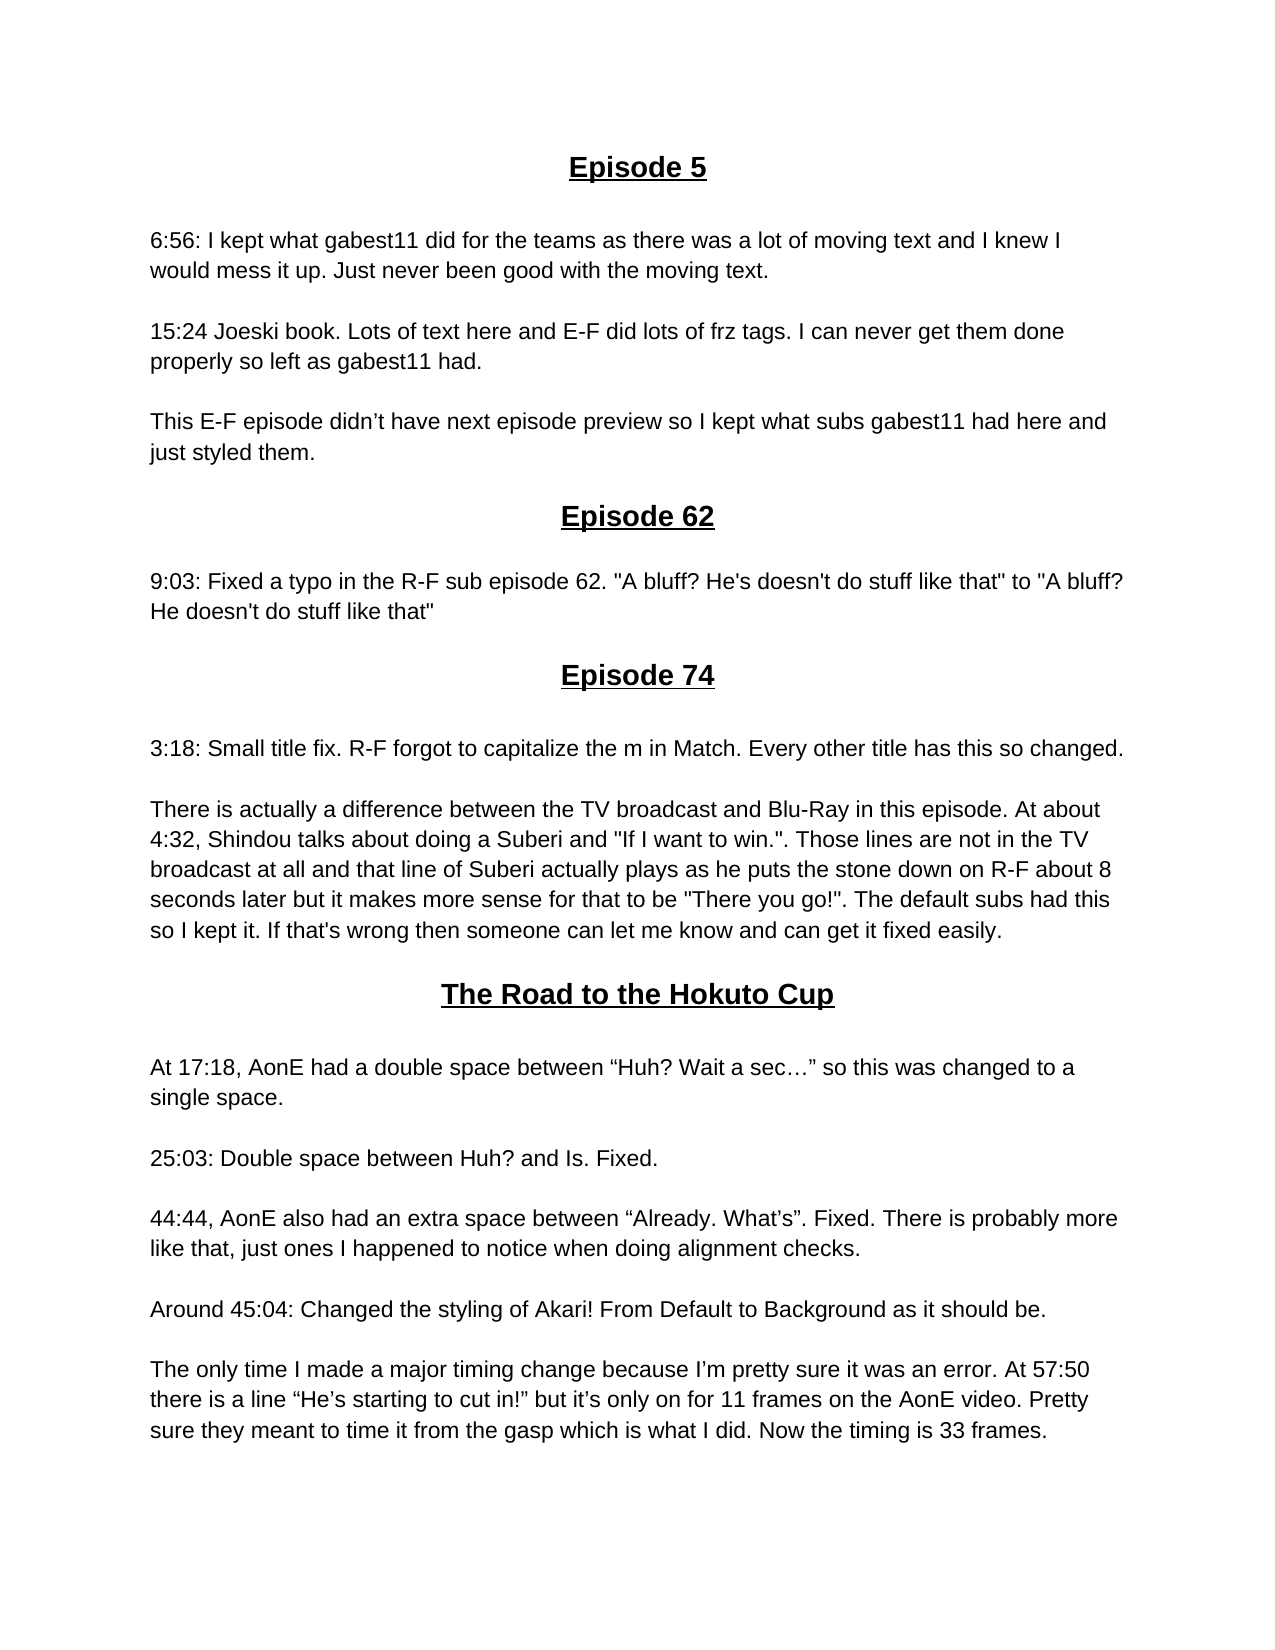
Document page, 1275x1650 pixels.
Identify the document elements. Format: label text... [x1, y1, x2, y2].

text 15:24 Joeski book. Lots of text here and E-F did lots of frz tags. I can never get them done properly so left as gabest11 had. [150, 318, 1125, 374]
text 9:03: Fixed a typo in the R-F sub episode 62. "A bluff? He's doesn't do stuff like that" to "A bluff? He doesn't do stuff like that" [150, 568, 1125, 624]
text 6:56: I kept what gabest11 did for the teams as there was a lot of moving text and I knew I would mess it up. Just never been good with the moving text. [150, 227, 1125, 284]
text There is actually a difference between the TV broadcast and Blu-Ray in this episode. At about 4:32, Shindou talks about doing a Suberi and "If I want to win.". Those lines are not in the TV broadcast at all and that line of Suberi actually plays as he puts the stone down on R-F about 8 seconds later but it makes more sense for that to be "There you go!". The default subs had this so I kept it. If that's wrong then someone can let me know and can get it fixed easily. [150, 796, 1125, 943]
text Episode 5 [150, 150, 1125, 183]
text 25:03: Double space between Huh? and Is. Fixed. [150, 1145, 1125, 1171]
text 44:44, AonE also had an extra space between “Already. What’s”. Fixed. There is probably more like that, just ones I happened to notice when doing alignment checks. [150, 1205, 1125, 1262]
text 3:18: Small title fix. R-F forgot to capitalize the m in Match. Every other title has this so changed. [150, 735, 1125, 762]
text This E-F episode didn’t have next episode preview so I kept what subs gabest11 had here and just styled them. [150, 408, 1125, 465]
text At 17:18, AonE had a double space between “Huh? Wait a sec…” so this was changed to a single space. [150, 1054, 1125, 1111]
text The only time I made a major timing change because I’m pretty sure it was an error. At 57:50 there is a line “He’s starting to cut in!” but it’s only on for 11 frames on the AonE video. Pretty sure they meant to time it from the gasp which is what I did. Now the timing is 33 frames. [150, 1356, 1125, 1443]
text The Road to the Hokuto Cup [150, 977, 1125, 1011]
text Around 45:04: Changed the styling of Akari! From Default to Background as it should be. [150, 1296, 1125, 1322]
text Episode 74 [150, 658, 1125, 692]
text Episode 62 [150, 499, 1125, 532]
